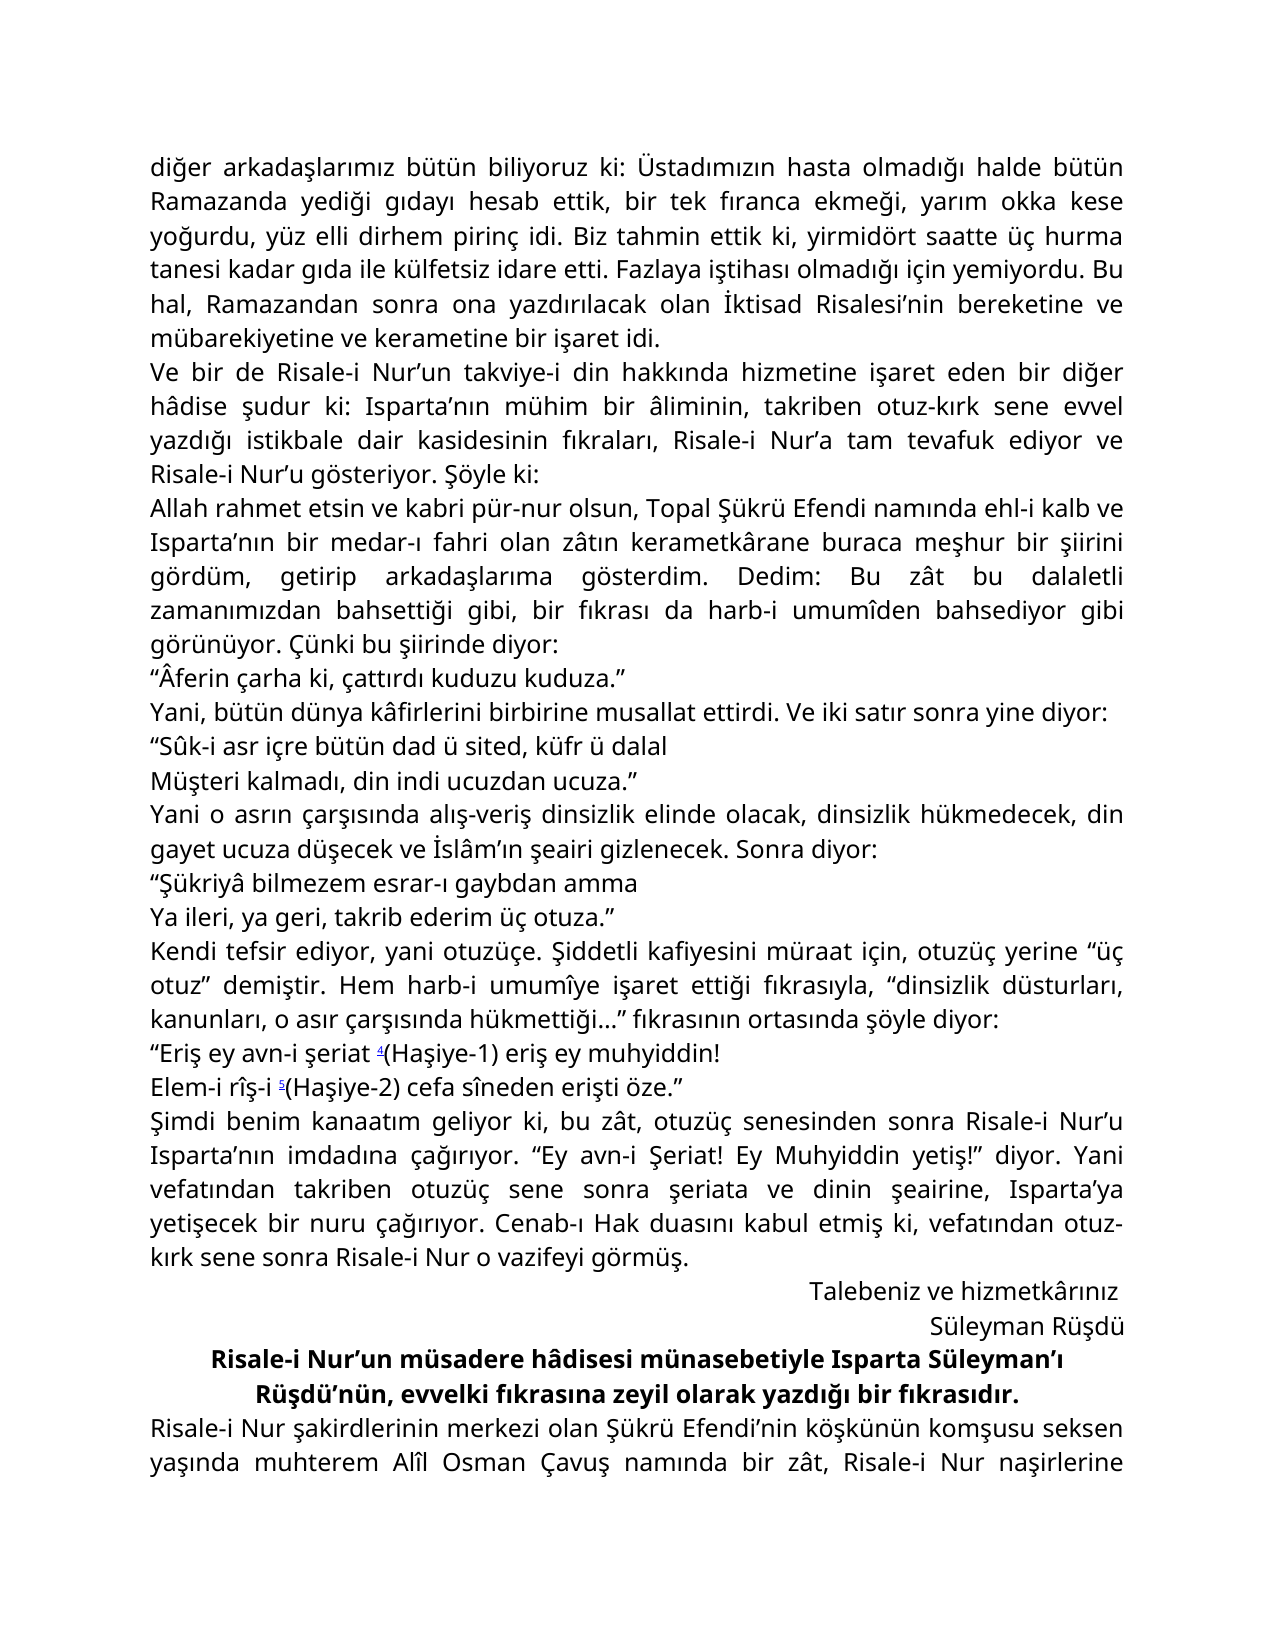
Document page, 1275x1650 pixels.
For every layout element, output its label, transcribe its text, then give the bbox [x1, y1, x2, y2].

text “Âferin çarha ki, çattırdı kuduzu kuduza.” [150, 661, 1125, 695]
text Yani o asrın çarşısında alış-veriş dinsizlik elinde olacak, dinsizlik hükmedecek, din gayet ucuza düşecek ve İslâm’ın şeairi gizlenecek. Sonra diyor: [150, 797, 1125, 865]
text diğer arkadaşlarımız bütün biliyoruz ki: Üstadımızın hasta olmadığı halde bütün Ramazanda yediği gıdayı hesab ettik, bir tek fıranca ekmeği, yarım okka kese yoğurdu, yüz elli dirhem pirinç idi. Biz tahmin ettik ki, yirmidört saatte üç hurma tanesi kadar gıda ile külfetsiz idare etti. Fazlaya iştihası olmadığı için yemiyordu. Bu hal, Ramazandan sonra ona yazdırılacak olan İktisad Risalesi’nin bereketine ve mübarekiyetine ve kerametine bir işaret idi. [150, 150, 1125, 354]
text Allah rahmet etsin ve kabri pür-nur olsun, Topal Şükrü Efendi namında ehl-i kalb ve Isparta’nın bir medar-ı fahri olan zâtın kerametkârane buraca meşhur bir şiirini gördüm, getirip arkadaşlarıma gösterdim. Dedim: Bu zât bu dalaletli zamanımızdan bahsettiği gibi, bir fıkrası da harb-i umumîden bahsediyor gibi görünüyor. Çünki bu şiirinde diyor: [150, 491, 1125, 661]
text Yani, bütün dünya kâfirlerini birbirine musallat ettirdi. Ve iki satır sonra yine diyor: [150, 695, 1125, 729]
subtitle Risale-i Nur’un müsadere hâdisesi münasebetiyle Isparta Süleyman’ı Rüşdü’nün, evvelki fıkrasına zeyil olarak yazdığı bir fıkrasıdır. [150, 1342, 1125, 1410]
text Elem-i rîş-i 5(Haşiye-2) cefa sîneden erişti öze.” [150, 1070, 1125, 1104]
text “Sûk-i asr içre bütün dad ü sited, küfr ü dalal [150, 729, 1125, 763]
text Talebeniz ve hizmetkârınız Süleyman Rüşdü [150, 1274, 1125, 1342]
text Müşteri kalmadı, din indi ucuzdan ucuza.” [150, 763, 1125, 797]
text “Eriş ey avn-i şeriat 4(Haşiye-1) eriş ey muhyiddin! [150, 1036, 1125, 1070]
text Risale-i Nur şakirdlerinin merkezi olan Şükrü Efendi’nin köşkünün komşusu seksen yaşında muhterem Alîl Osman Çavuş namında bir zât, Risale-i Nur naşirlerine [150, 1410, 1125, 1478]
text “Şükriyâ bilmezem esrar-ı gaybdan amma [150, 865, 1125, 899]
text Ve bir de Risale-i Nur’un takviye-i din hakkında hizmetine işaret eden bir diğer hâdise şudur ki: Isparta’nın mühim bir âliminin, takriben otuz-kırk sene evvel yazdığı istikbale dair kasidesinin fıkraları, Risale-i Nur’a tam tevafuk ediyor ve Risale-i Nur’u gösteriyor. Şöyle ki: [150, 354, 1125, 491]
text Şimdi benim kanaatım geliyor ki, bu zât, otuzüç senesinden sonra Risale-i Nur’u Isparta’nın imdadına çağırıyor. “Ey avn-i Şeriat! Ey Muhyiddin yetiş!” diyor. Yani vefatından takriben otuzüç sene sonra şeriata ve dinin şeairine, Isparta’ya yetişecek bir nuru çağırıyor. Cenab-ı Hak duasını kabul etmiş ki, vefatından otuz-kırk sene sonra Risale-i Nur o vazifeyi görmüş. [150, 1104, 1125, 1274]
text Ya ileri, ya geri, takrib ederim üç otuza.” [150, 899, 1125, 933]
text Kendi tefsir ediyor, yani otuzüçe. Şiddetli kafiyesini müraat için, otuzüç yerine “üç otuz” demiştir. Hem harb-i umumîye işaret ettiği fıkrasıyla, “dinsizlik düsturları, kanunları, o asır çarşısında hükmettiği…” fıkrasının ortasında şöyle diyor: [150, 933, 1125, 1036]
